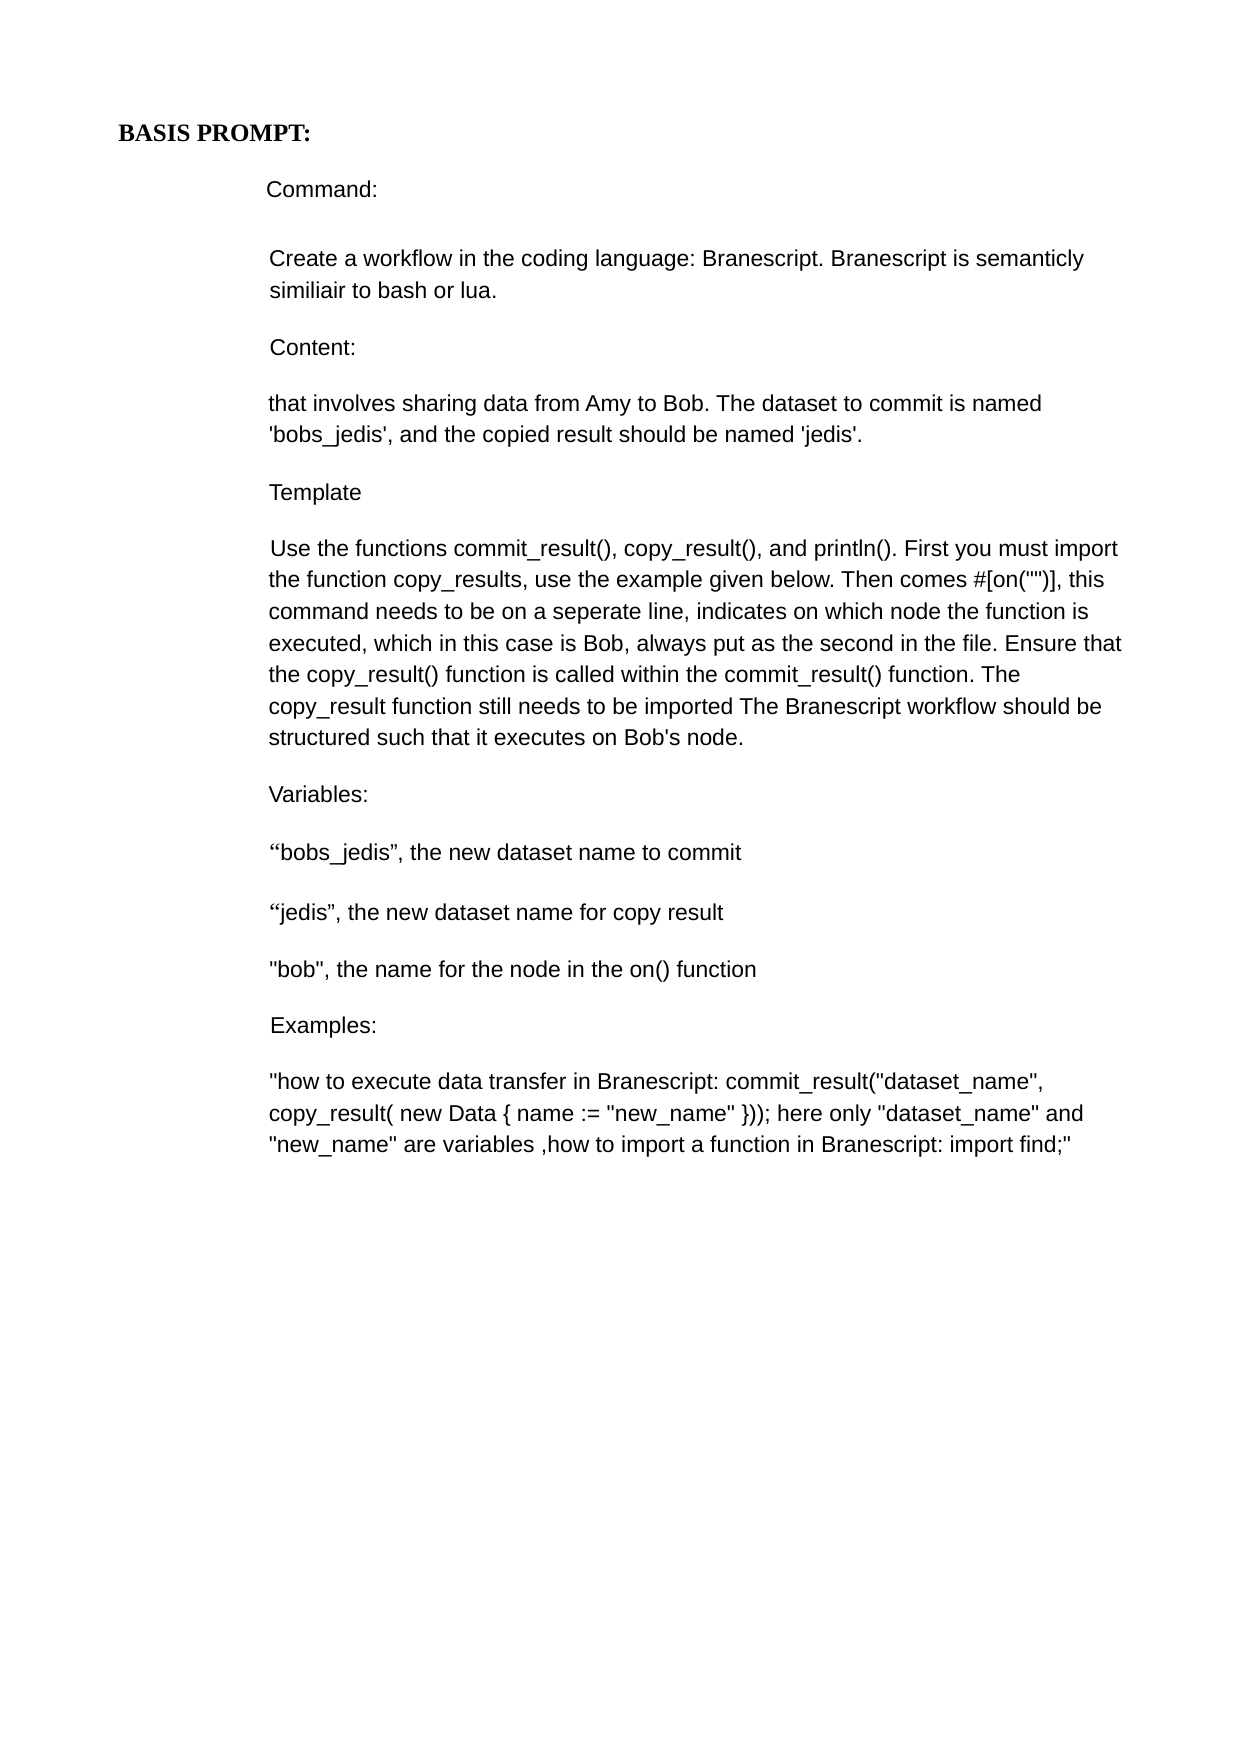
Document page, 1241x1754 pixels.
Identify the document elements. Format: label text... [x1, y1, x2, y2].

text Variables: [268, 781, 1122, 808]
text that involves sharing data from Amy to Bob. The dataset to commit is named 'bobs_jedis', and the copied result should be named 'jedis'. [268, 390, 1088, 448]
text Content: [269, 334, 1122, 360]
text Use the functions commit_result(), copy_result(), and println(). First you must import the function copy_results, use the example given below. Then comes #[on("")], this command needs to be on a seperate line, indicates on which node the function is executed, which in this case is Bob, always put as the second in the file. Ensure that the copy_result() function is called within the commit_result() function. The copy_result function still needs to be imported The Branescript workflow should be structured such that it executes on Bob's node. [268, 535, 1122, 751]
text Command: [118, 176, 1122, 202]
text Template [269, 479, 1122, 505]
text “jedis”, the new dataset name for copy result [269, 897, 1122, 925]
text BASIS PROMPT: [118, 118, 1122, 176]
text “bobs_jedis”, the new dataset name to commit [269, 837, 1122, 866]
text Create a workflow in the coding language: Branescript. Branescript is semanticly similiair to bash or lua. [269, 245, 1107, 303]
text Examples: [270, 1012, 1122, 1038]
text "how to execute data transfer in Branescript: commit_result("dataset_name", copy_result( new Data { name := "new_name" })); here only "dataset_name" and "new_name" are variables ,how to import a function in Branescript: import find;" [268, 1068, 1088, 1157]
text "bob", the name for the node in the on() function [269, 956, 1122, 982]
